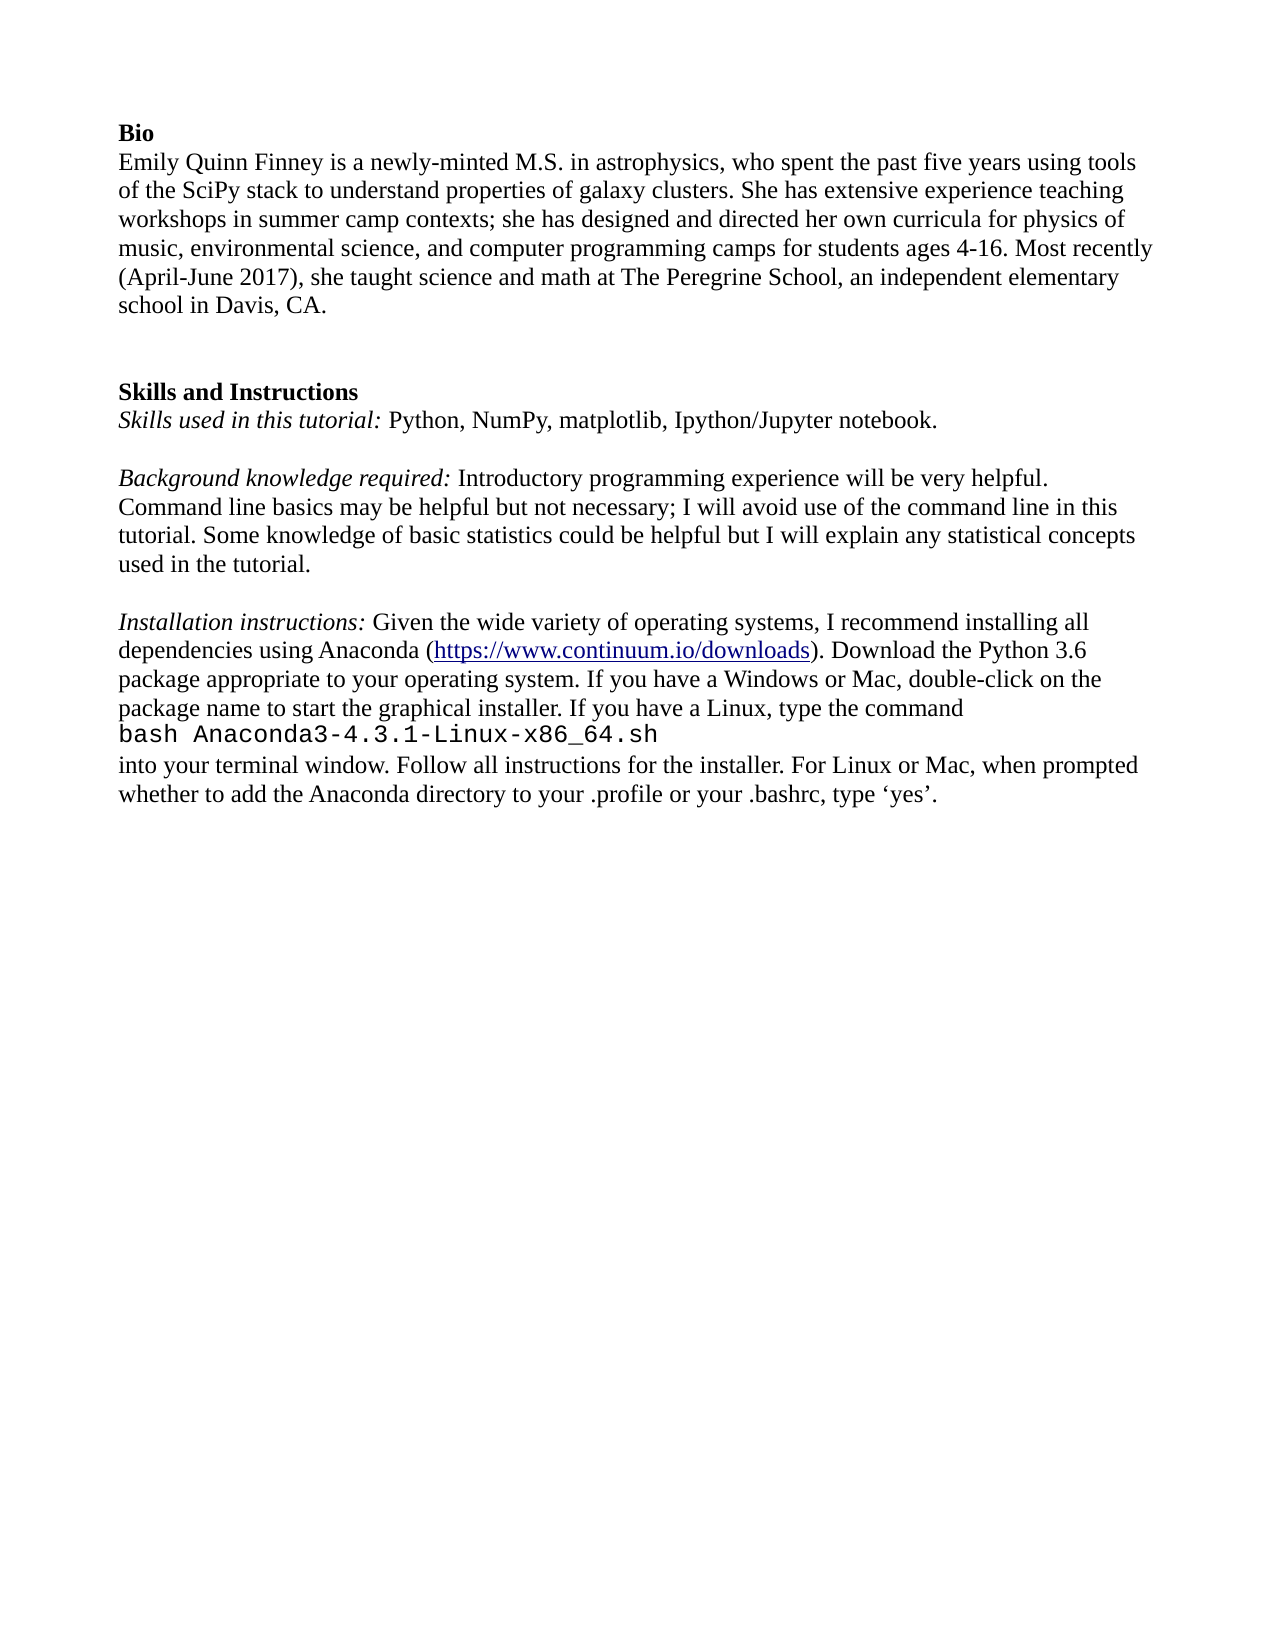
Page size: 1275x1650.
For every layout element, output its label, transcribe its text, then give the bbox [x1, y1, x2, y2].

text into your terminal window. Follow all instructions for the installer. For Linux or Mac, when prompted whether to add the Anaconda directory to your .profile or your .bashrc, type ‘yes’. [118, 750, 1157, 808]
text Skills used in this tutorial: Python, NumPy, matplotlib, Ipython/Jupyter notebook. [118, 406, 1157, 434]
text Bio [118, 118, 1157, 147]
text Skills and Instructions [118, 377, 1157, 406]
text bash Anaconda3-4.3.1-Linux-x86_64.sh [118, 722, 1157, 750]
text Emily Quinn Finney is a newly-minted M.S. in astrophysics, who spent the past five years using tools of the SciPy stack to understand properties of galaxy clusters. She has extensive experience teaching workshops in summer camp contexts; she has designed and directed her own curricula for physics of music, environmental science, and computer programming camps for students ages 4-16. Most recently (April-June 2017), she taught science and math at The Peregrine School, an independent elementary school in Davis, CA. [118, 147, 1157, 319]
text Installation instructions: Given the wide variety of operating systems, I recommend installing all dependencies using Anaconda (https://www.continuum.io/downloads). Download the Python 3.6 package appropriate to your operating system. If you have a Windows or Mac, double-click on the package name to start the graphical installer. If you have a Linux, type the command [118, 607, 1157, 722]
text Background knowledge required: Introductory programming experience will be very helpful. Command line basics may be helpful but not necessary; I will avoid use of the command line in this tutorial. Some knowledge of basic statistics could be helpful but I will explain any statistical concepts used in the tutorial. [118, 463, 1157, 578]
